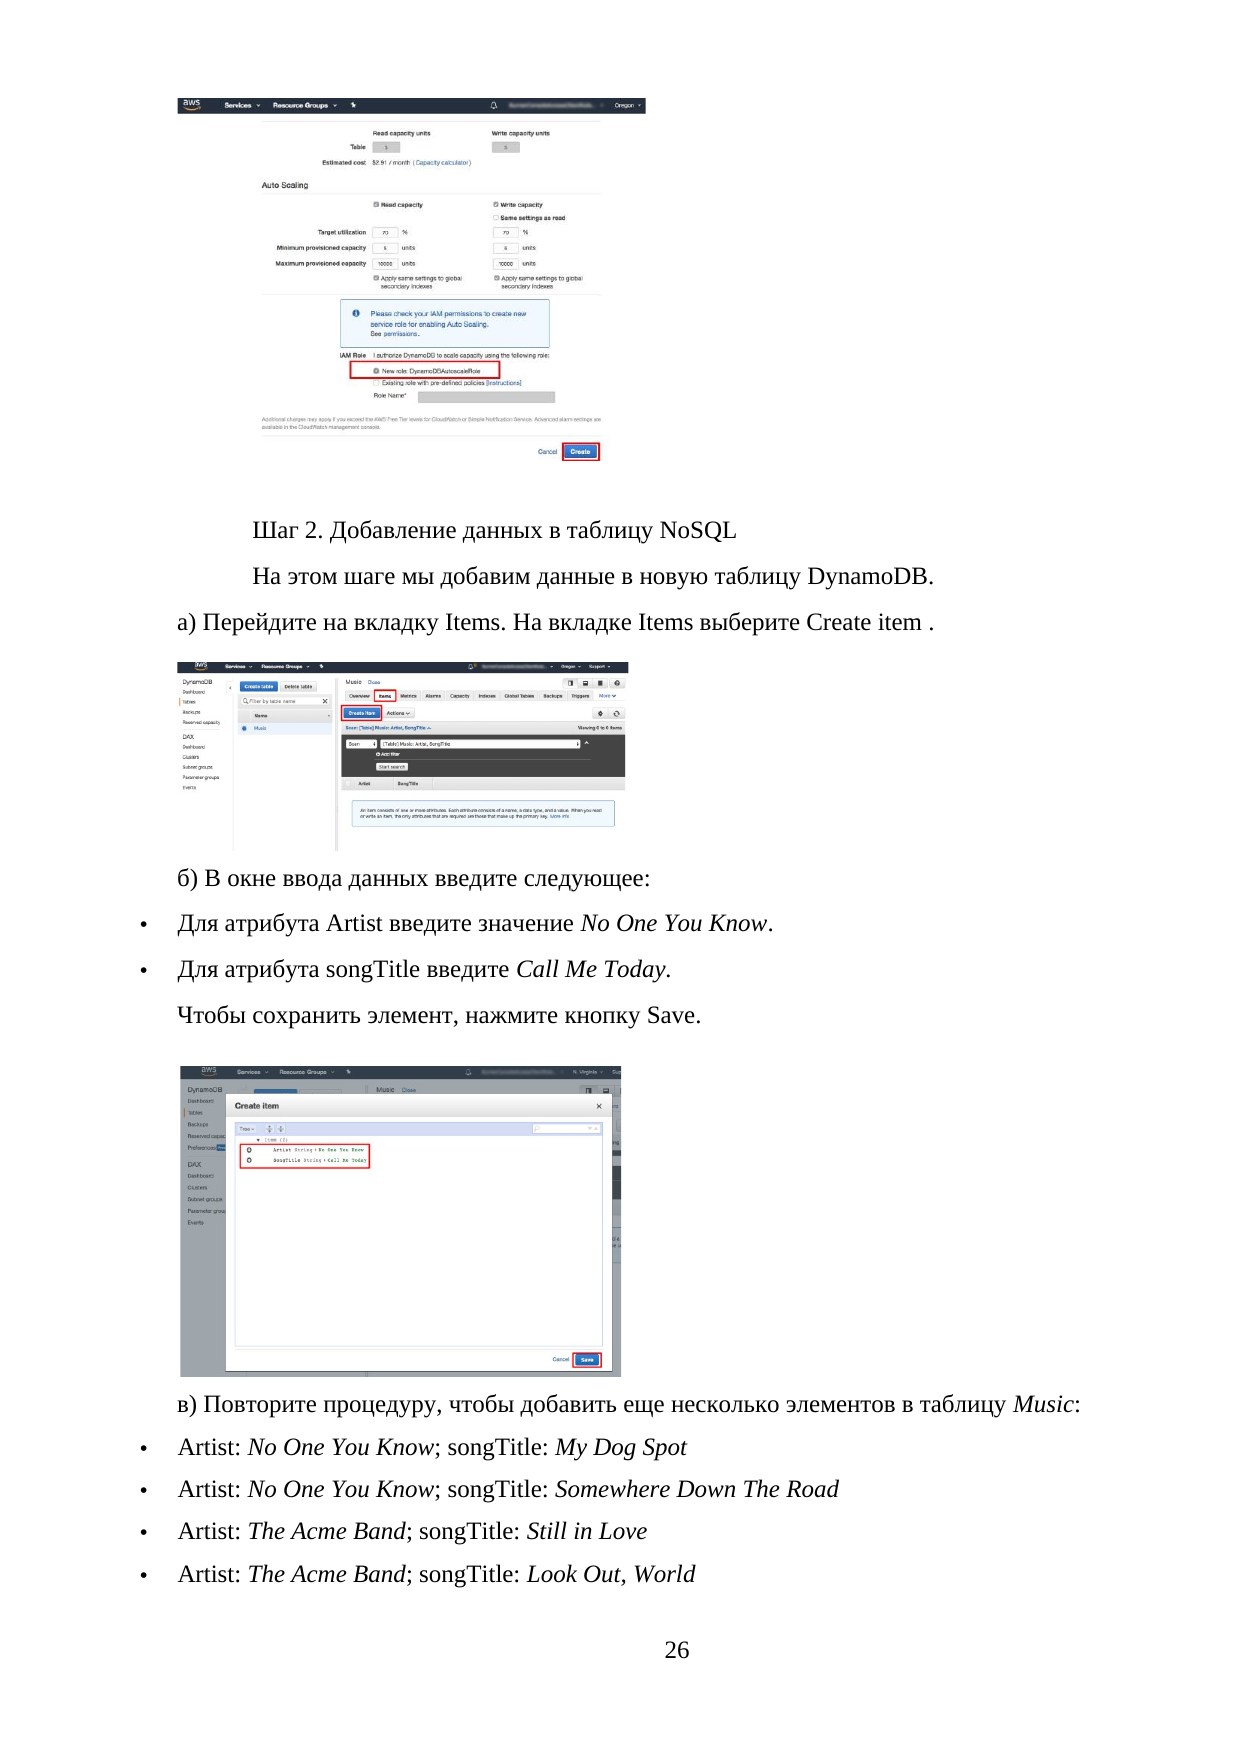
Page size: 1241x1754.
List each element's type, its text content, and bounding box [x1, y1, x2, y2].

list Artist: The Acme Band; songTitle: Still in Love [140, 1516, 1182, 1545]
list Artist: The Acme Band; songTitle: Look Out, World [140, 1559, 1182, 1588]
text б) В окне ввода данных введите следующее: [177, 863, 1182, 892]
text в) Повторите процедуру, чтобы добавить еще несколько элементов в таблицу Music: [177, 1389, 1182, 1418]
list Artist: No One You Know; songTitle: My Dog Spot [140, 1432, 1182, 1460]
list Для атрибута songTitle введите Call Me Today. [140, 954, 1182, 982]
list Artist: No One You Know; songTitle: Somewhere Down The Road [140, 1474, 1182, 1503]
text На этом шаге мы добавим данные в новую таблицу DynamoDB. [252, 561, 1182, 590]
list Для атрибута Artist введите значение No One You Know. [140, 908, 1182, 937]
text Чтобы сохранить элемент, нажмите кнопку Save. [177, 1001, 1182, 1029]
text а) Перейдите на вкладку Items. На вкладке Items выберите Create item . [177, 607, 1182, 636]
text Шаг 2. Добавление данных в таблицу NoSQL [252, 515, 1182, 543]
